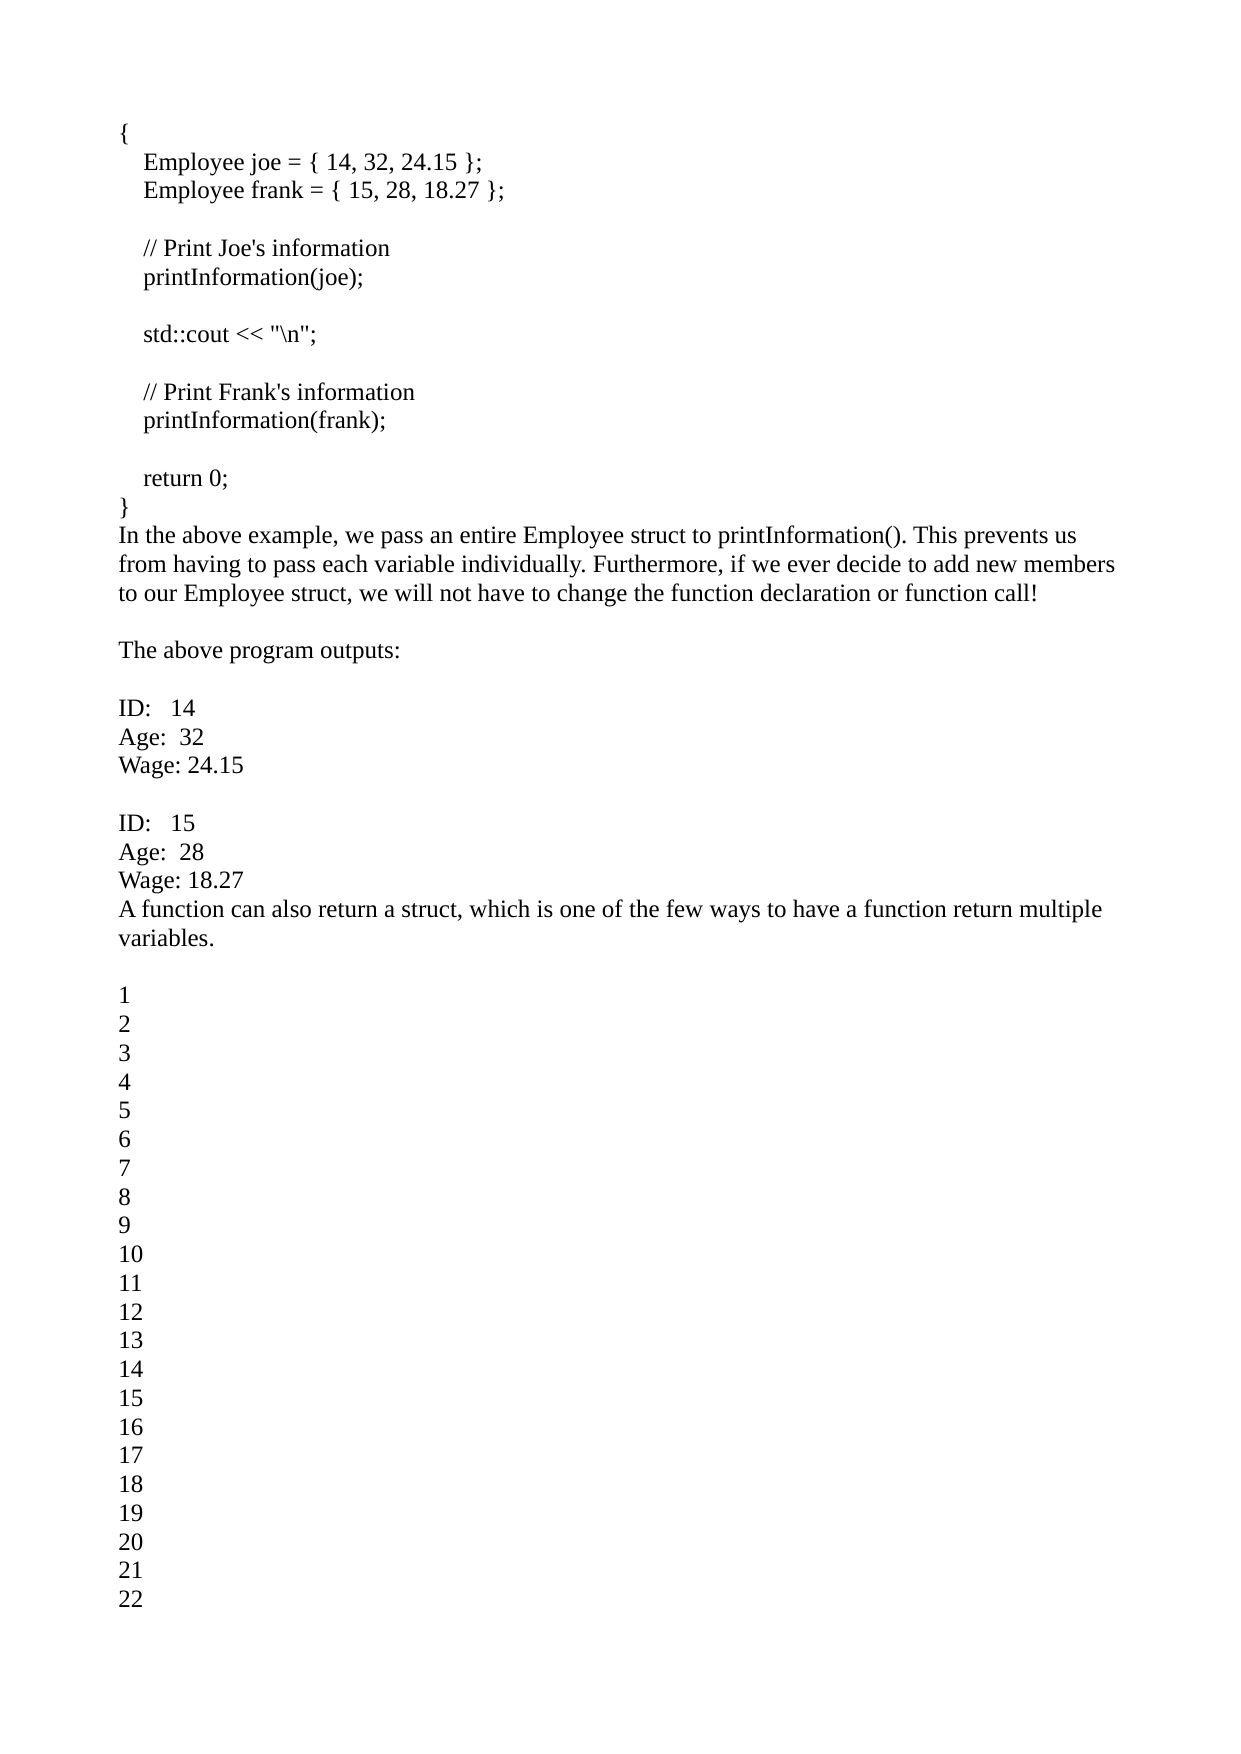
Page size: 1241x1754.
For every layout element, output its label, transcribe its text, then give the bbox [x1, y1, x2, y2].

text Employee frank = { 15, 28, 18.27 }; [118, 176, 1122, 204]
text { [118, 118, 1122, 147]
text ID: 14 [118, 693, 1122, 722]
text 8 [118, 1182, 1122, 1211]
text A function can also return a struct, which is one of the few ways to have a function return multiple variables. [118, 894, 1122, 952]
text ID: 15 [118, 808, 1122, 837]
text Wage: 18.27 [118, 866, 1122, 894]
text 19 [118, 1498, 1122, 1527]
text 22 [118, 1584, 1122, 1613]
text // Print Joe's information [118, 233, 1122, 262]
text 4 [118, 1067, 1122, 1096]
text 18 [118, 1469, 1122, 1498]
text 1 [118, 981, 1122, 1009]
text 17 [118, 1441, 1122, 1469]
text 14 [118, 1354, 1122, 1383]
text In the above example, we pass an entire Employee struct to printInformation(). This prevents us from having to pass each variable individually. Furthermore, if we ever decide to add new members to our Employee struct, we will not have to change the function declaration or function call! [118, 521, 1122, 607]
text 6 [118, 1124, 1122, 1153]
text The above program outputs: [118, 636, 1122, 664]
text 10 [118, 1239, 1122, 1268]
text Age: 32 [118, 722, 1122, 751]
text 15 [118, 1383, 1122, 1412]
text 2 [118, 1009, 1122, 1038]
text 21 [118, 1556, 1122, 1584]
text 11 [118, 1268, 1122, 1297]
text 20 [118, 1527, 1122, 1556]
text 3 [118, 1038, 1122, 1067]
text Wage: 24.15 [118, 751, 1122, 779]
text Age: 28 [118, 837, 1122, 866]
text 7 [118, 1153, 1122, 1182]
text // Print Frank's information [118, 377, 1122, 406]
text Employee joe = { 14, 32, 24.15 }; [118, 147, 1122, 176]
text std::cout << "\n"; [118, 319, 1122, 348]
text 13 [118, 1326, 1122, 1354]
text 12 [118, 1297, 1122, 1326]
text 5 [118, 1096, 1122, 1124]
text return 0; [118, 463, 1122, 492]
text printInformation(joe); [118, 262, 1122, 291]
text 9 [118, 1211, 1122, 1239]
text 16 [118, 1412, 1122, 1441]
text } [118, 492, 1122, 521]
text printInformation(frank); [118, 406, 1122, 434]
